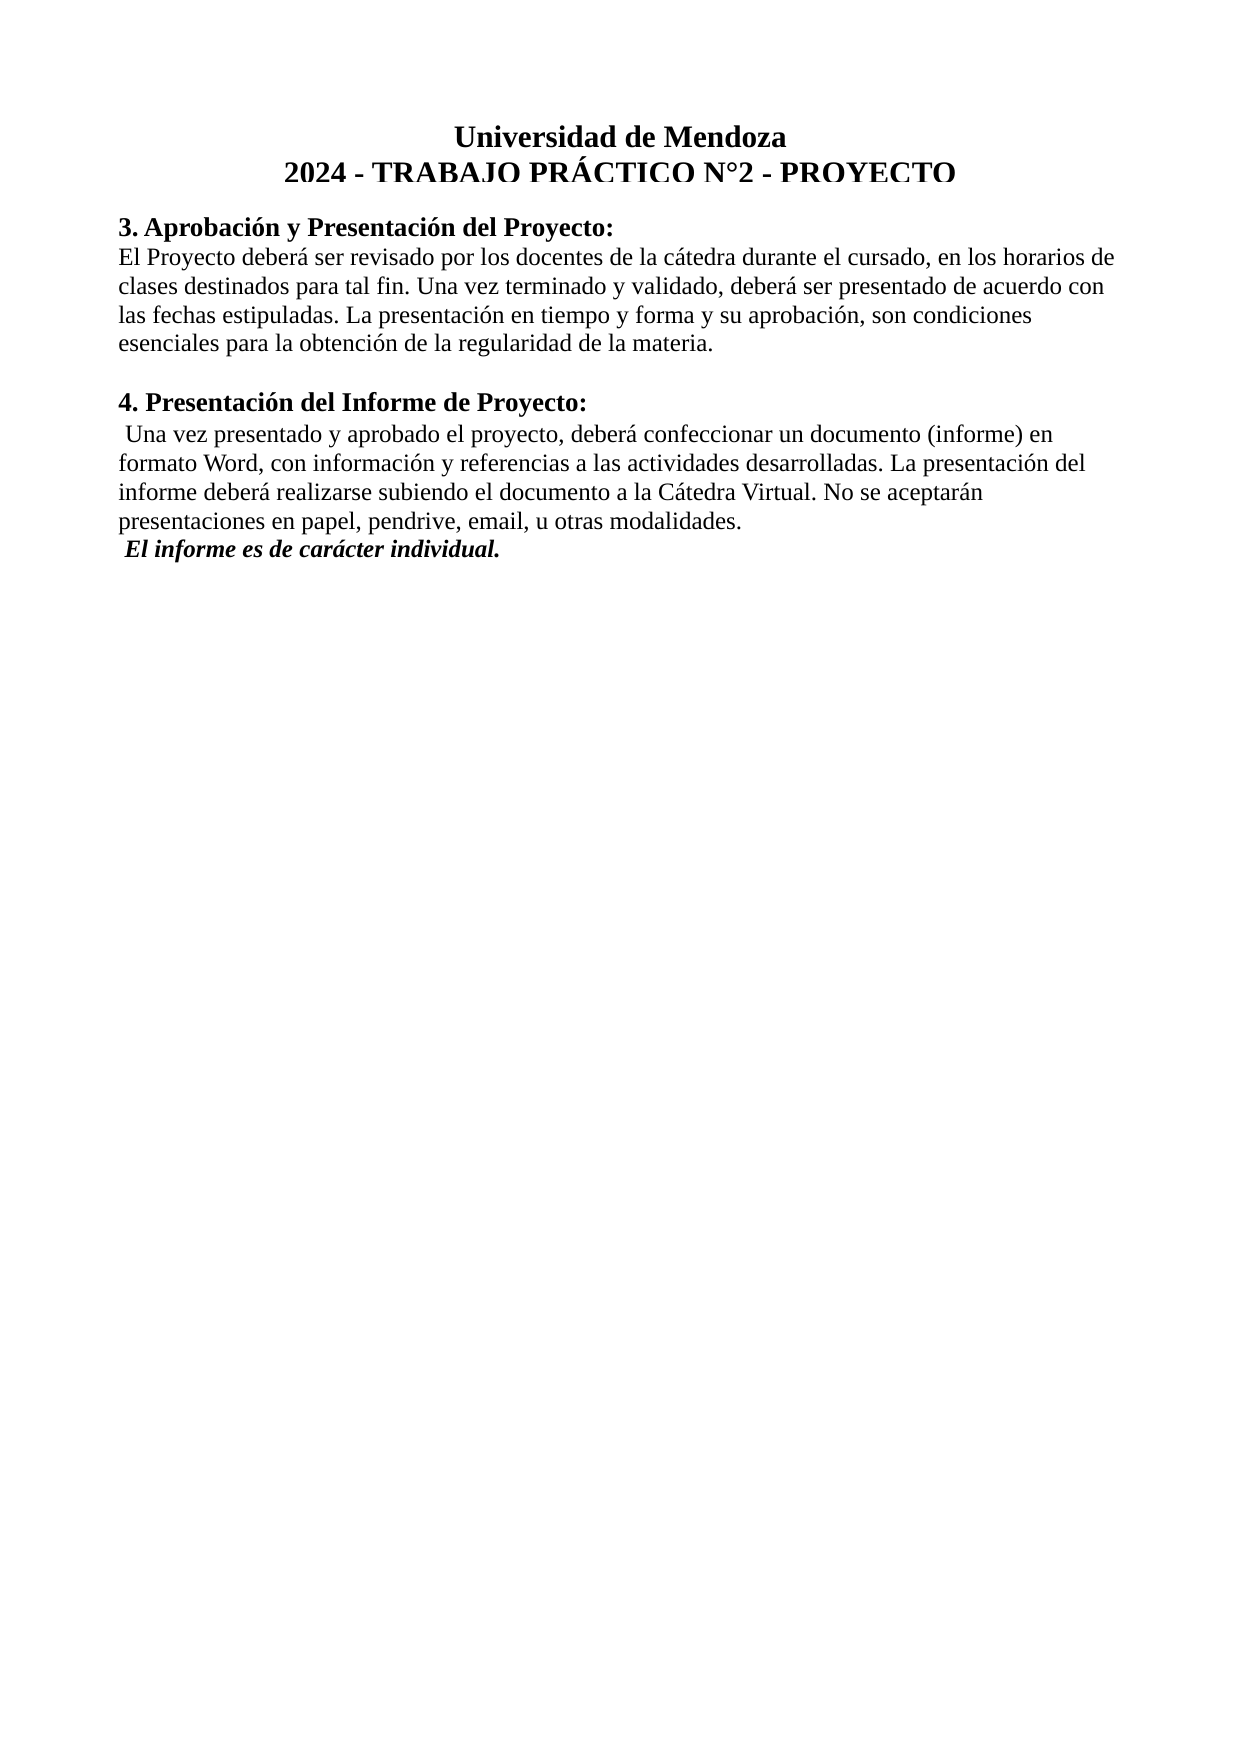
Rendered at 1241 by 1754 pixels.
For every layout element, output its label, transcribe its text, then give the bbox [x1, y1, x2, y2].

text 3. Aprobación y Presentación del Proyecto: [118, 211, 1122, 242]
text Una vez presentado y aprobado el proyecto, deberá confeccionar un documento (informe) en formato Word, con información y referencias a las actividades desarrolladas. La presentación del informe deberá realizarse subiendo el documento a la Cátedra Virtual. No se aceptarán presentaciones en papel, pendrive, email, u otras modalidades. [118, 417, 1122, 534]
text El informe es de carácter individual. [118, 534, 1122, 563]
text El Proyecto deberá ser revisado por los docentes de la cátedra durante el cursado, en los horarios de clases destinados para tal fin. Una vez terminado y validado, deberá ser presentado de acuerdo con las fechas estipuladas. La presentación en tiempo y forma y su aprobación, son condiciones esenciales para la obtención de la regularidad de la materia. [118, 242, 1122, 357]
text 4. Presentación del Informe de Proyecto: [118, 386, 1122, 417]
